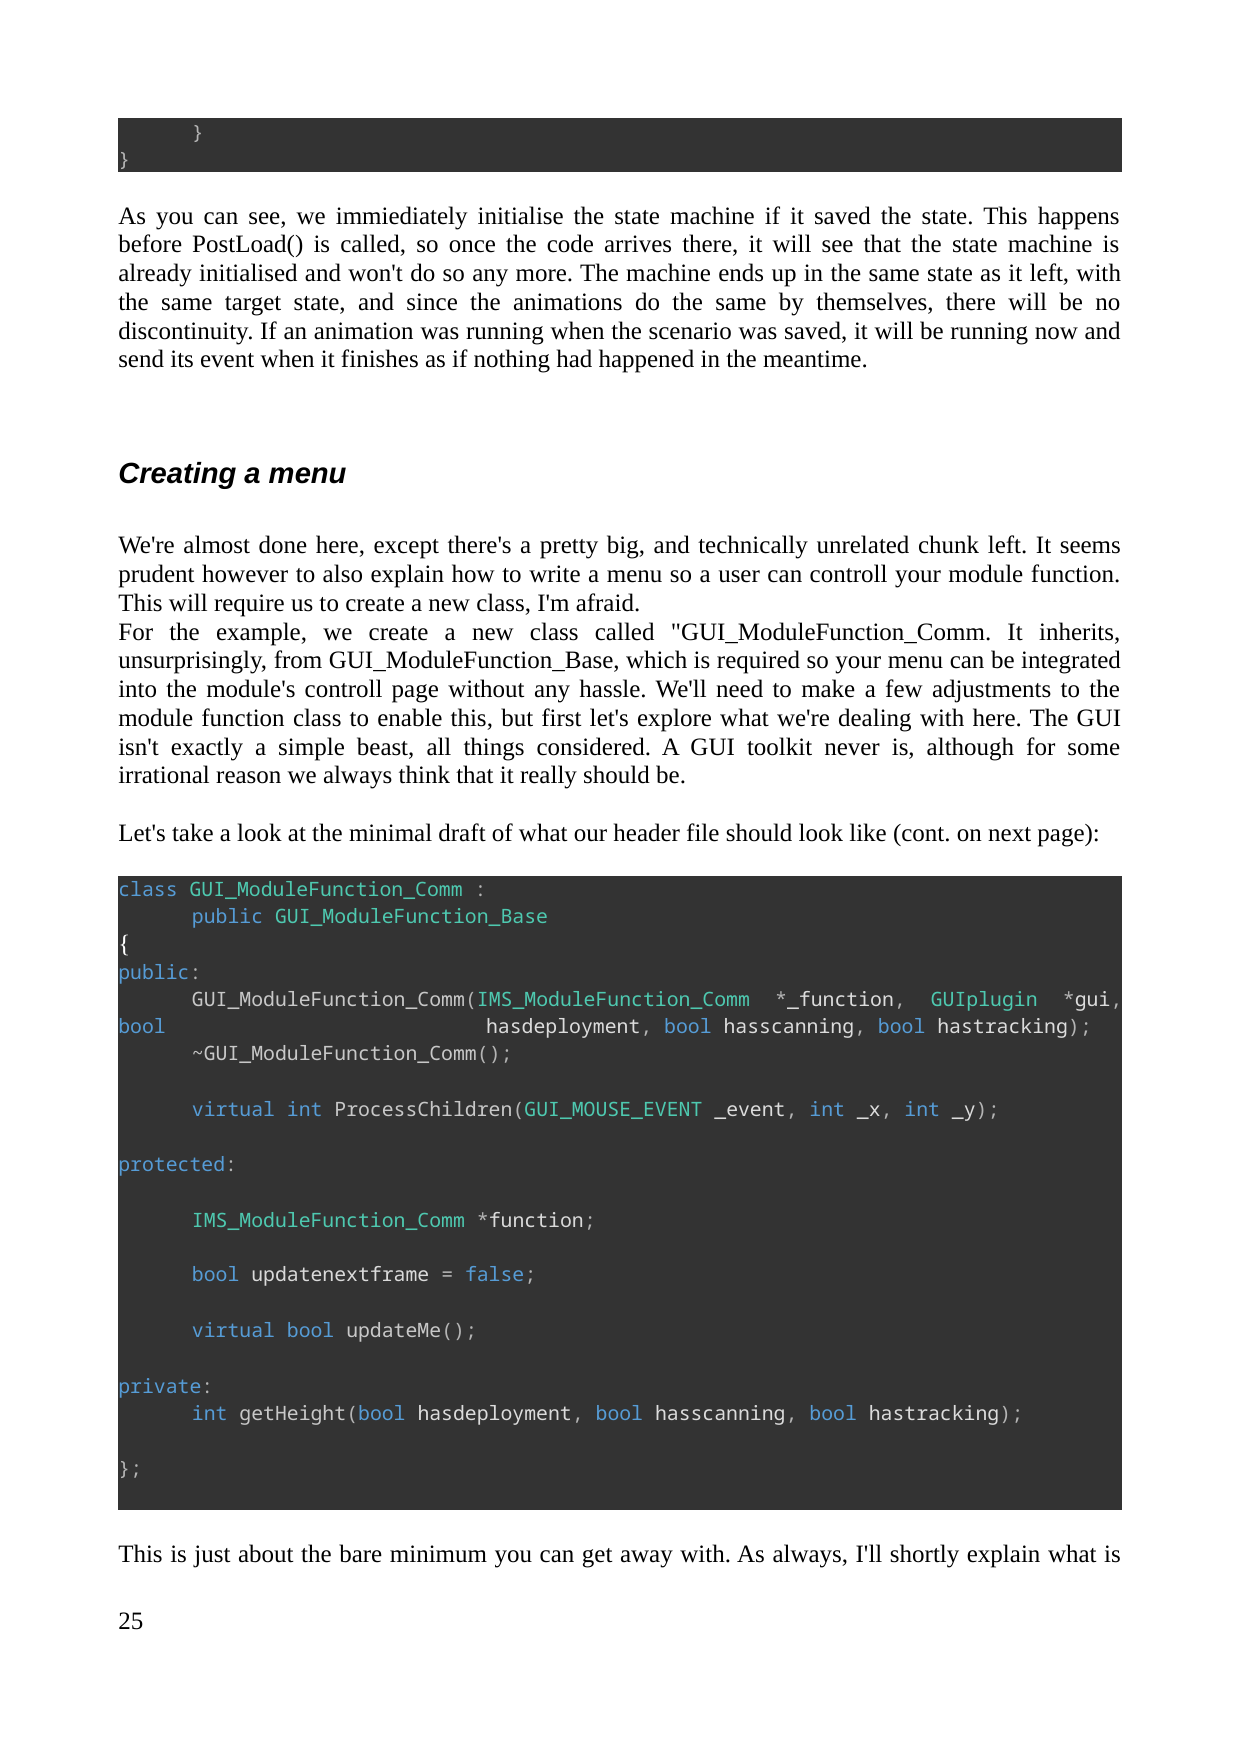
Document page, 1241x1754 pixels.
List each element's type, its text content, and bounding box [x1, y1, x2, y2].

text We're almost done here, except there's a pretty big, and technically unrelated chunk left. It seems prudent however to also explain how to write a menu so a user can controll your module function. This will require us to create a new class, I'm afraid. [118, 531, 1122, 617]
text int getHeight(bool hasdeployment, bool hasscanning, bool hastracking); [118, 1399, 1122, 1426]
text virtual bool updateMe(); [118, 1316, 1122, 1343]
text public: [118, 958, 1122, 985]
text } [118, 145, 1122, 172]
text public GUI_ModuleFunction_Base [118, 903, 1122, 929]
text }; [118, 1454, 1122, 1482]
text private: [118, 1372, 1122, 1399]
text As you can see, we immiediately initialise the state machine if it saved the state. This happens before PostLoad() is called, so once the code arrives there, it will see that the state machine is already initialised and won't do so any more. The machine ends up in the same state as it left, with the same target state, and since the animations do the same by themselves, there will be no discontinuity. If an animation was running when the scenario was saved, it will be running now and send its event when it finishes as if nothing had happened in the meantime. [118, 201, 1122, 373]
text class GUI_ModuleFunction_Comm : [118, 876, 1122, 903]
text For the example, we create a new class called "GUI_ModuleFunction_Comm. It inherits, unsurprisingly, from GUI_ModuleFunction_Base, which is required so your menu can be integrated into the module's controll page without any hassle. We'll need to make a few adjustments to the module function class to enable this, but first let's explore what we're dealing with here. The GUI isn't exactly a simple beast, all things considered. A GUI toolkit never is, although for some irrational reason we always think that it really should be. [118, 617, 1122, 789]
text Let's take a look at the minimal draft of what our header file should look like (cont. on next page): [118, 818, 1122, 847]
text ~GUI_ModuleFunction_Comm(); [118, 1039, 1122, 1066]
text { [118, 929, 1122, 958]
text protected: [118, 1151, 1122, 1178]
text This is just about the bare minimum you can get away with. As always, I'll shortly explain what is [118, 1539, 1122, 1568]
text bool updatenextframe = false; [118, 1260, 1122, 1287]
text GUI_ModuleFunction_Comm(IMS_ModuleFunction_Comm *_function, GUIplugin *gui, bool hasdeployment, bool hasscanning, bool hastracking); [118, 985, 1122, 1039]
subtitle Creating a menu [118, 456, 1122, 489]
text } [118, 118, 1122, 145]
text virtual int ProcessChildren(GUI_MOUSE_EVENT _event, int _x, int _y); [118, 1095, 1122, 1122]
text IMS_ModuleFunction_Comm *function; [118, 1206, 1122, 1233]
